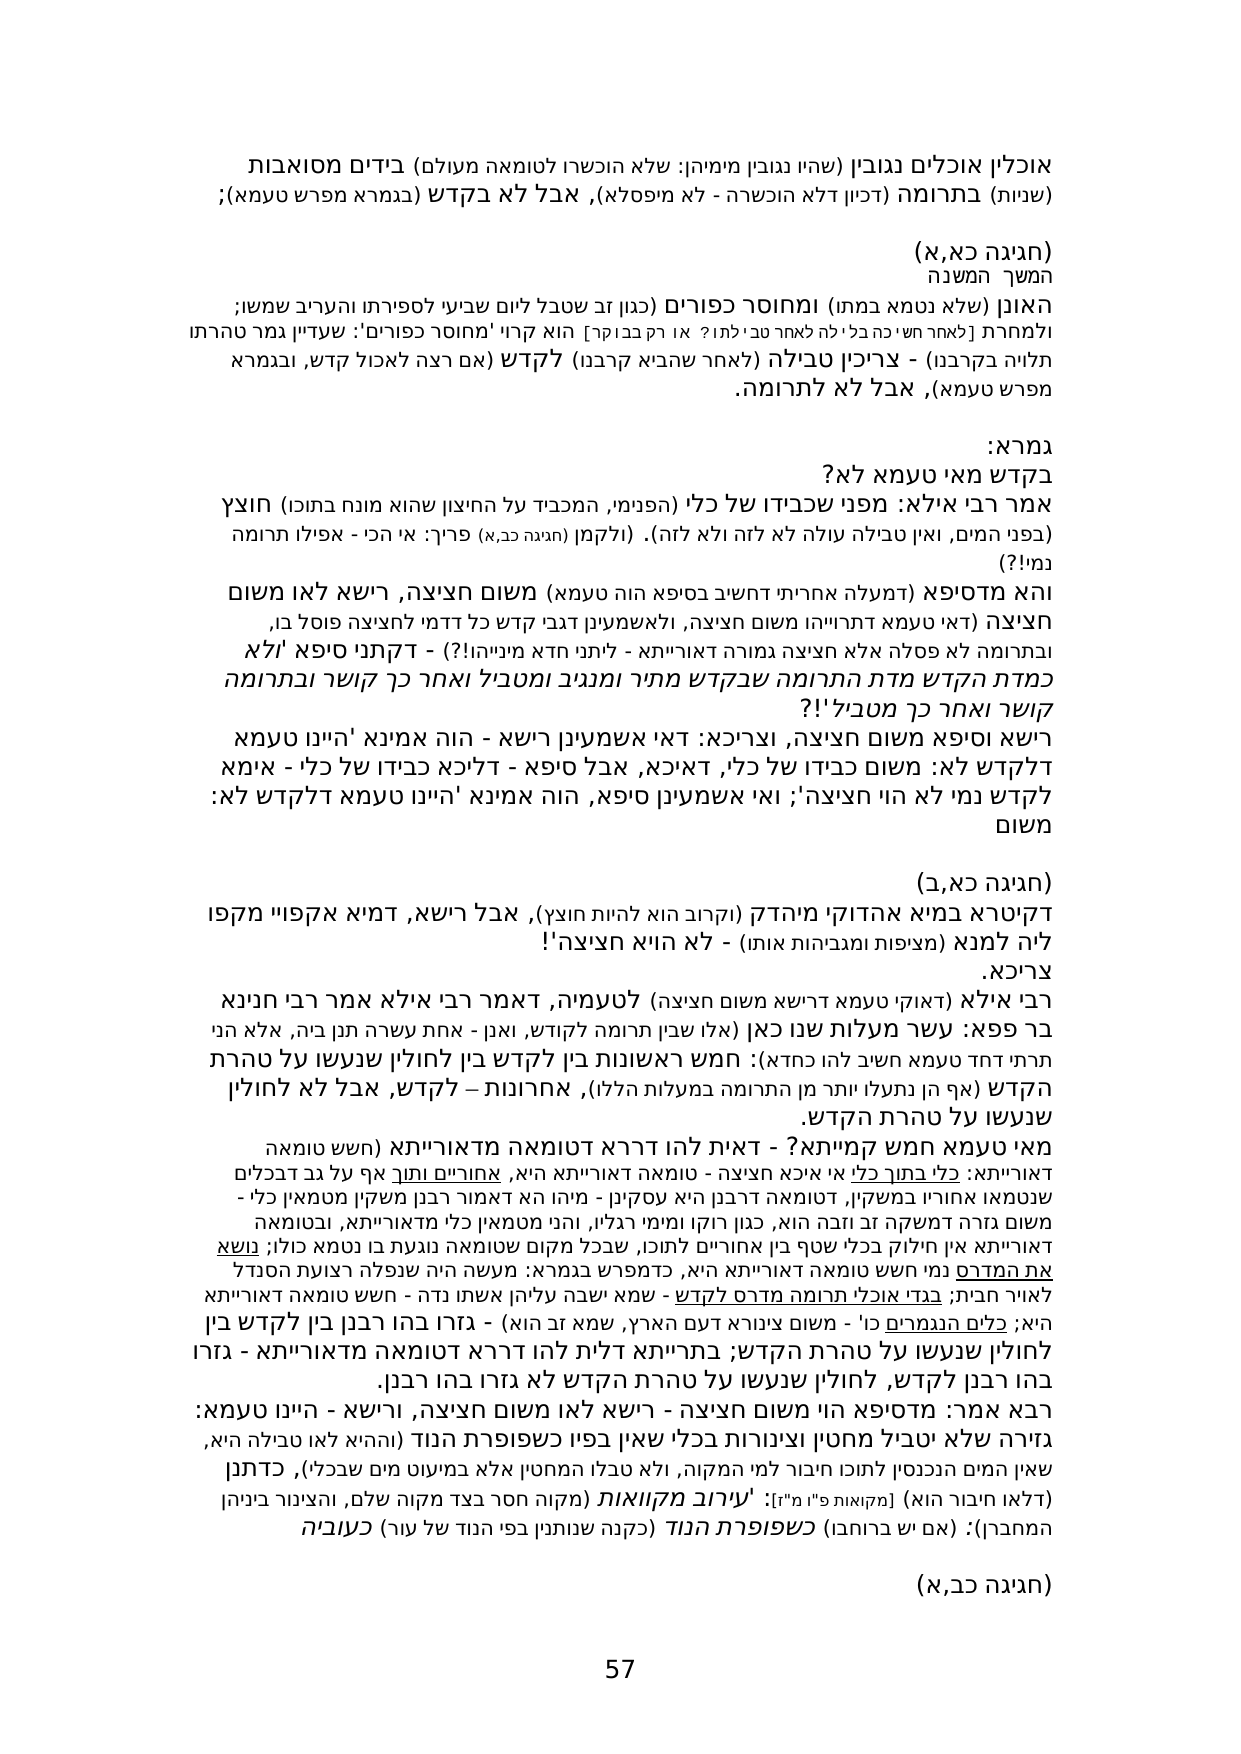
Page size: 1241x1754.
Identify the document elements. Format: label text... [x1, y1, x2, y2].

text צריכא. [187, 956, 1053, 985]
text גמרא: [187, 431, 1053, 460]
text המשך המשנה [187, 266, 1053, 290]
text מאי טעמא חמש קמייתא? - דאית להו דררא דטומאה מדאורייתא (חשש טומאה דאורייתא: כלי בתוך כלי אי איכא חציצה - טומאה דאורייתא היא, אחוריים ותוך אף על גב דבכלים שנטמאו אחוריו במשקין, דטומאה דרבנן היא עסקינן - מיהו הא דאמור רבנן משקין מטמאין כלי - משום גזרה דמשקה זב וזבה הוא, כגון רוקו ומימי רגליו, והני מטמאין כלי מדאורייתא, ובטומאה דאורייתא אין חילוק בכלי שטף בין אחוריים לתוכו, שבכל מקום שטומאה נוגעת בו נטמא כולו; נושא את המדרס נמי חשש טומאה דאורייתא היא, כדמפרש בגמרא: מעשה היה שנפלה רצועת הסנדל לאויר חבית; בגדי אוכלי תרומה מדרס לקדש - שמא ישבה עליהן אשתו נדה - חשש טומאה דאורייתא היא; כלים הנגמרים כו' - משום צינורא דעם הארץ, שמא זב הוא) - גזרו בהו רבנן בין לקדש בין לחולין שנעשו על טהרת הקדש; בתרייתא דלית להו דררא דטומאה מדאורייתא - גזרו בהו רבנן לקדש, לחולין שנעשו על טהרת הקדש לא גזרו בהו רבנן. [187, 1132, 1053, 1395]
text בקדש מאי טעמא לא? [187, 460, 1053, 489]
text אוכלין אוכלים נגובין (שהיו נגובין מימיהן: שלא הוכשרו לטומאה מעולם) בידים מסואבות (שניות) בתרומה (דכיון דלא הוכשרה - לא מיפסלא), אבל לא בקדש (בגמרא מפרש טעמא); [187, 150, 1053, 208]
text האונן (שלא נטמא במתו) ומחוסר כפורים (כגון זב שטבל ליום שביעי לספירתו והעריב שמשו; ולמחרת [לאחר חשיכה בלילה לאחר טבילתו? או רק בבוקר] הוא קרוי 'מחוסר כפורים': שעדיין גמר טהרתו תלויה בקרבנו) - צריכין טבילה (לאחר שהביא קרבנו) לקדש (אם רצה לאכול קדש, ובגמרא מפרש טעמא), אבל לא לתרומה. [187, 290, 1053, 402]
text דקיטרא במיא אהדוקי מיהדק (וקרוב הוא להיות חוצץ), אבל רישא, דמיא אקפויי מקפו ליה למנא (מציפות ומגביהות אותו) - לא הויא חציצה'! [187, 898, 1053, 956]
text רבא אמר: מדסיפא הוי משום חציצה - רישא לאו משום חציצה, ורישא - היינו טעמא: גזירה שלא יטביל מחטין וצינורות בכלי שאין בפיו כשפופרת הנוד (וההיא לאו טבילה היא, שאין המים הנכנסין לתוכו חיבור למי המקוה, ולא טבלו המחטין אלא במיעוט מים שבכלי), כדתנן (דלאו חיבור הוא) [מקואות פ"ו מ"ז]: 'עירוב מקוואות (מקוה חסר בצד מקוה שלם, והצינור ביניהן המחברן): (אם יש ברוחבו) כשפופרת הנוד (כקנה שנותנין בפי הנוד של עור) כעוביה [187, 1395, 1053, 1541]
text והא מדסיפא (דמעלה אחריתי דחשיב בסיפא הוה טעמא) משום חציצה, רישא לאו משום חציצה (דאי טעמא דתרוייהו משום חציצה, ולאשמעינן דגבי קדש כל דדמי לחציצה פוסל בו, ובתרומה לא פסלה אלא חציצה גמורה דאורייתא - ליתני חדא מינייהו!?) - דקתני סיפא 'ולא כמדת הקדש מדת התרומה שבקדש מתיר ומנגיב ומטביל ואחר כך קושר ובתרומה קושר ואחר כך מטביל'!? [187, 577, 1053, 723]
text (חגיגה כא,ב) [187, 869, 1053, 898]
text רבי אילא (דאוקי טעמא דרישא משום חציצה) לטעמיה, דאמר רבי אילא אמר רבי חנינא בר פפא: עשר מעלות שנו כאן (אלו שבין תרומה לקודש, ואנן - אחת עשרה תנן ביה, אלא הני תרתי דחד טעמא חשיב להו כחדא): חמש ראשונות בין לקדש בין לחולין שנעשו על טהרת הקדש (אף הן נתעלו יותר מן התרומה במעלות הללו), אחרונות – לקדש, אבל לא לחולין שנעשו על טהרת הקדש. [187, 985, 1053, 1132]
text אמר רבי אילא: מפני שכבידו של כלי (הפנימי, המכביד על החיצון שהוא מונח בתוכו) חוצץ (בפני המים, ואין טבילה עולה לא לזה ולא לזה). (ולקמן (חגיגה כב,א) פריך: אי הכי - אפילו תרומה נמי!?) [187, 489, 1053, 577]
text (חגיגה כא,א) [187, 237, 1053, 266]
text (חגיגה כב,א) [187, 1570, 1053, 1599]
text רישא וסיפא משום חציצה, וצריכא: דאי אשמעינן רישא - הוה אמינא 'היינו טעמא דלקדש לא: משום כבידו של כלי, דאיכא, אבל סיפא - דליכא כבידו של כלי - אימא לקדש נמי לא הוי חציצה'; ואי אשמעינן סיפא, הוה אמינא 'היינו טעמא דלקדש לא: משום [187, 723, 1053, 840]
